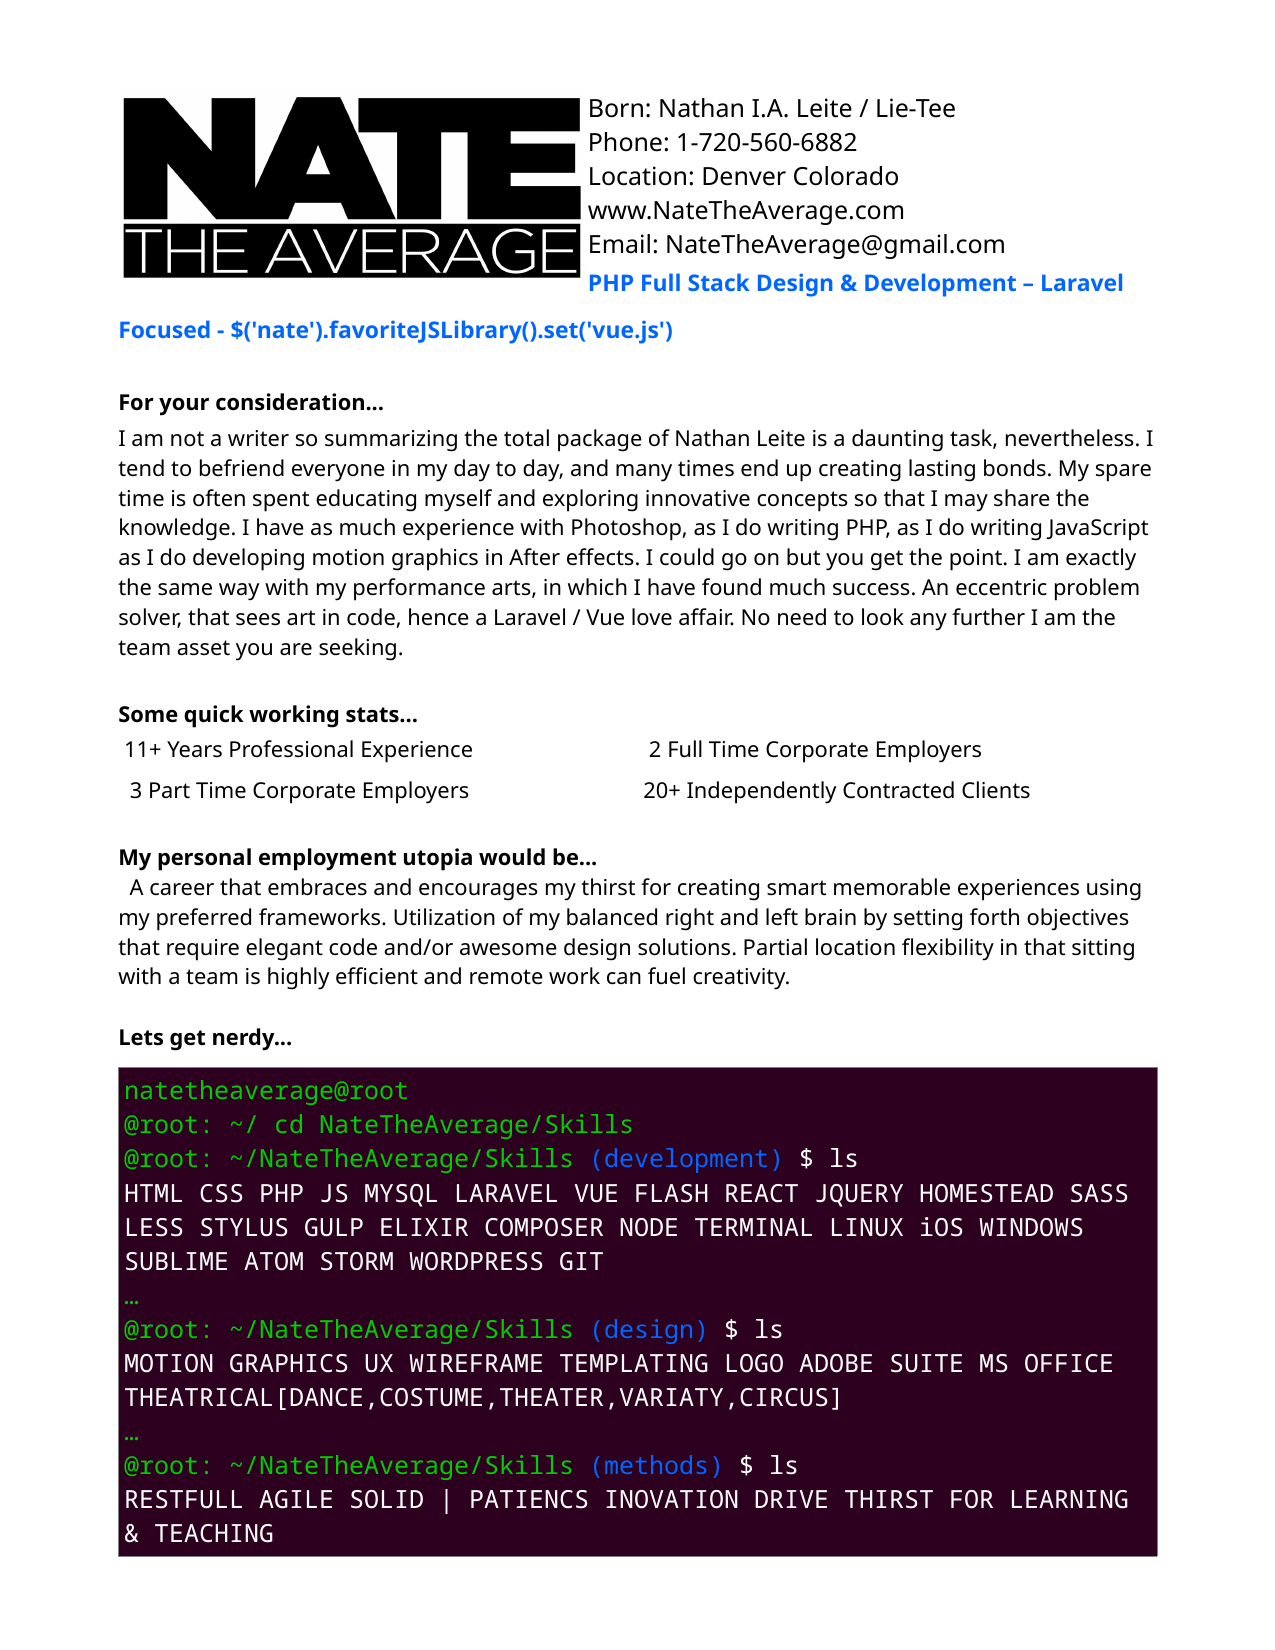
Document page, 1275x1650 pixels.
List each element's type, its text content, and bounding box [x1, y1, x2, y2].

text PHP Full Stack Design & Development – Laravel Focused - $('nate').favoriteJSLibrary().set('vue.js') [118, 267, 1157, 345]
table_header 11+ Years Professional Experience [118, 729, 637, 770]
text Phone: 1-720-560-6882 [588, 125, 1157, 159]
table_header natetheaverage@root @root: ~/ cd NateTheAverage/Skills @root: ~/NateTheAverage/Skills (development) $ ls HTML CSS PHP JS MYSQL LARAVEL VUE FLASH REACT JQUERY HOMESTEAD SASS LESS STYLUS GULP ELIXIR COMPOSER NODE TERMINAL LINUX iOS WINDOWS SUBLIME ATOM STORM WORDPRESS GIT … @root: ~/NateTheAverage/Skills (design) $ ls MOTION GRAPHICS UX WIREFRAME TEMPLATING LOGO ADOBE SUITE MS OFFICE THEATRICAL[DANCE,COSTUME,THEATER,VARIATY,CIRCUS] … @root: ~/NateTheAverage/Skills (methods) $ ls RESTFULL AGILE SOLID | PATIENCS INOVATION DRIVE THIRST FOR LEARNING & TEACHING [119, 1068, 1157, 1556]
picture [115, 85, 588, 279]
text I am not a writer so summarizing the total package of Nathan Leite is a daunting task, nevertheless. I tend to befriend everyone in my day to day, and many times end up creating lasting bonds. My spare time is often spent educating myself and exploring innovative concepts so that I may share the knowledge. I have as much experience with Photoshop, as I do writing PHP, as I do writing JavaScript as I do developing motion graphics in After effects. I could go on but you get the point. I am exactly the same way with my performance arts, in which I have found much success. An eccentric problem solver, that sees art in code, hence a Laravel / Vue love affair. No need to look any further I am the team asset you are seeking. [118, 423, 1157, 661]
table_cell 3 Part Time Corporate Employers [118, 770, 637, 811]
table_cell 20+ Independently Contracted Clients [638, 770, 1168, 811]
text Email: NateTheAverage@gmail.com [588, 227, 1157, 261]
text Born: Nathan I.A. Leite / Lie-Tee [588, 91, 1157, 125]
text Lets get nerdy... [118, 1022, 1157, 1052]
text A career that embraces and encourages my thirst for creating smart memorable experiences using my preferred frameworks. Utilization of my balanced right and left brain by setting forth objectives that require elegant code and/or awesome design solutions. Partial location flexibility in that sitting with a team is highly efficient and remote work can fuel creativity. [118, 872, 1157, 991]
table_header 2 Full Time Corporate Employers [638, 729, 1168, 770]
text My personal employment utopia would be... [118, 842, 1157, 872]
text For your consideration... [118, 387, 1157, 417]
text Some quick working stats... [118, 699, 1157, 728]
text Location: Denver Colorado [588, 159, 1157, 193]
text www.NateTheAverage.com [588, 193, 1157, 227]
